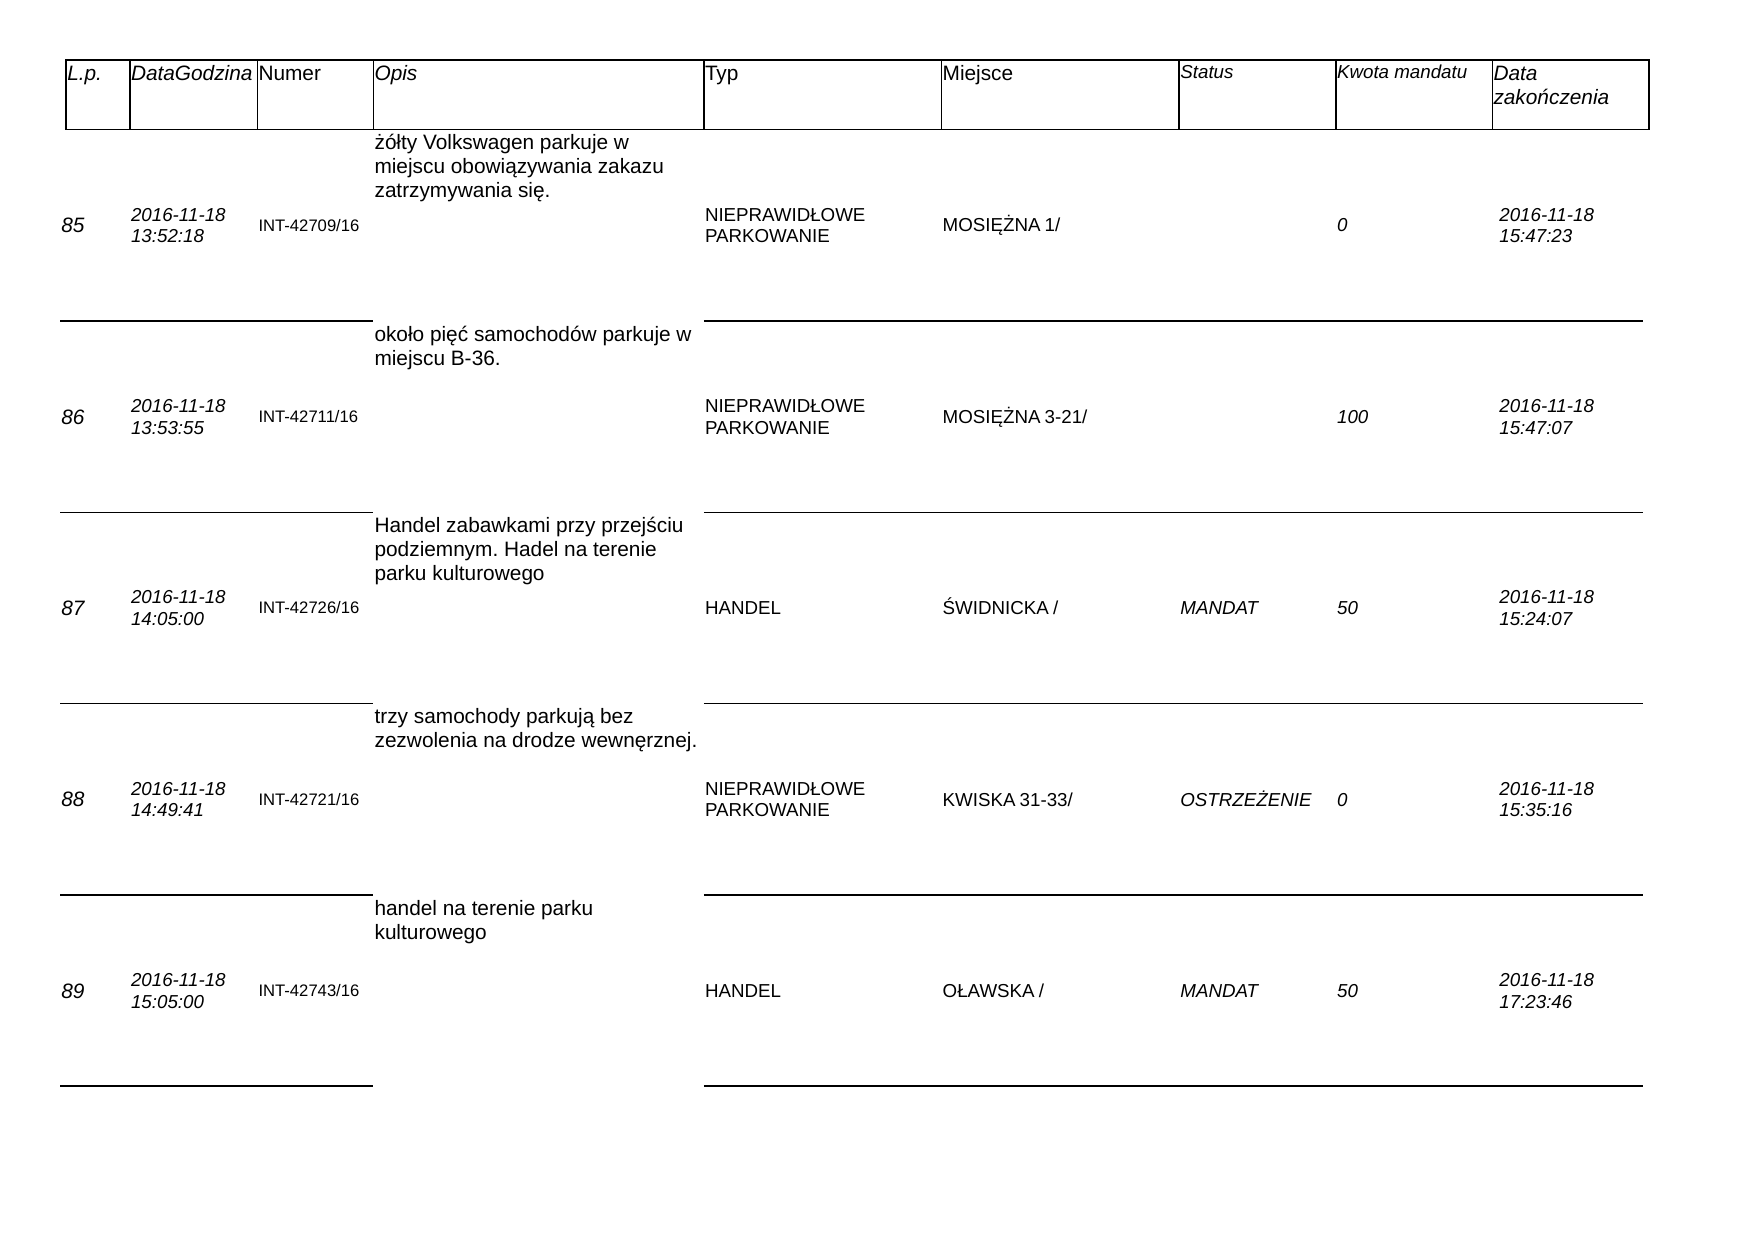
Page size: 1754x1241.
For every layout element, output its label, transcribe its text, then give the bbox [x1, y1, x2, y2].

table_cell INT-42743/16 [257, 896, 373, 1085]
table_cell [1643, 130, 1649, 320]
table_cell ŚWIDNICKA / [941, 513, 1179, 703]
table_cell 50 [1336, 513, 1498, 703]
table_cell MANDAT [1179, 896, 1336, 1085]
table_cell 86 [60, 322, 130, 511]
table_header Status [1180, 61, 1335, 129]
table_cell OŁAWSKA / [941, 896, 1179, 1085]
table_cell [1643, 320, 1649, 511]
table_cell 2016-11-18 15:05:00 [130, 896, 257, 1085]
table_header Typ [705, 61, 941, 129]
table_cell INT-42726/16 [257, 513, 373, 703]
table_cell 87 [60, 513, 130, 703]
table_cell 100 [1336, 322, 1498, 511]
table_cell 2016-11-18 15:47:23 [1498, 130, 1643, 320]
table_cell [1643, 511, 1649, 703]
table_cell 2016-11-18 17:23:46 [1498, 896, 1643, 1085]
table_header [60, 59, 65, 129]
table_header Kwota mandatu [1337, 61, 1492, 129]
table_cell [1643, 894, 1649, 1085]
table_cell OSTRZEŻENIE [1179, 704, 1336, 894]
table_cell KWISKA 31-33/ [941, 704, 1179, 894]
table_cell 2016-11-18 13:52:18 [130, 130, 257, 320]
table_header Opis [374, 61, 703, 129]
table_cell NIEPRAWIDŁOWE PARKOWANIE [704, 704, 941, 894]
table_cell 0 [1336, 130, 1498, 320]
table_header Numer [258, 61, 373, 129]
table_header L.p. [67, 61, 129, 129]
table_cell trzy samochody parkują bez zezwolenia na drodze wewnęrznej. [373, 703, 704, 894]
table_cell HANDEL [704, 896, 941, 1085]
table_cell MANDAT [1179, 513, 1336, 703]
table_cell INT-42711/16 [257, 322, 373, 511]
table_cell NIEPRAWIDŁOWE PARKOWANIE [704, 322, 941, 511]
table_cell 85 [60, 129, 130, 320]
table_cell 0 [1336, 704, 1498, 894]
table_cell 2016-11-18 15:24:07 [1498, 513, 1643, 703]
table_cell żółty Volkswagen parkuje w miejscu obowiązywania zakazu zatrzymywania się. [373, 130, 704, 320]
table_cell handel na terenie parku kulturowego [373, 894, 704, 1085]
table_cell 89 [60, 896, 130, 1085]
table_cell 2016-11-18 15:47:07 [1498, 322, 1643, 511]
table_cell [1179, 130, 1336, 320]
table_cell 50 [1336, 896, 1498, 1085]
table_cell 2016-11-18 14:49:41 [130, 704, 257, 894]
table_header DataGodzina [131, 61, 257, 129]
table_header Miejsce [942, 61, 1178, 129]
table_cell HANDEL [704, 513, 941, 703]
table_cell INT-42709/16 [257, 130, 373, 320]
table_cell [1643, 703, 1649, 894]
table_header Data zakończenia [1493, 61, 1648, 129]
table_cell 2016-11-18 15:35:16 [1498, 704, 1643, 894]
table_cell 88 [60, 704, 130, 894]
table_cell MOSIĘŻNA 1/ [941, 130, 1179, 320]
table_cell MOSIĘŻNA 3-21/ [941, 322, 1179, 511]
table_cell NIEPRAWIDŁOWE PARKOWANIE [704, 130, 941, 320]
table_cell INT-42721/16 [257, 704, 373, 894]
table_cell 2016-11-18 14:05:00 [130, 513, 257, 703]
table_cell Handel zabawkami przy przejściu podziemnym. Hadel na terenie parku kulturowego [373, 511, 704, 703]
table_cell [1179, 322, 1336, 511]
table_cell około pięć samochodów parkuje w miejscu B-36. [373, 320, 704, 511]
table_cell 2016-11-18 13:53:55 [130, 322, 257, 511]
